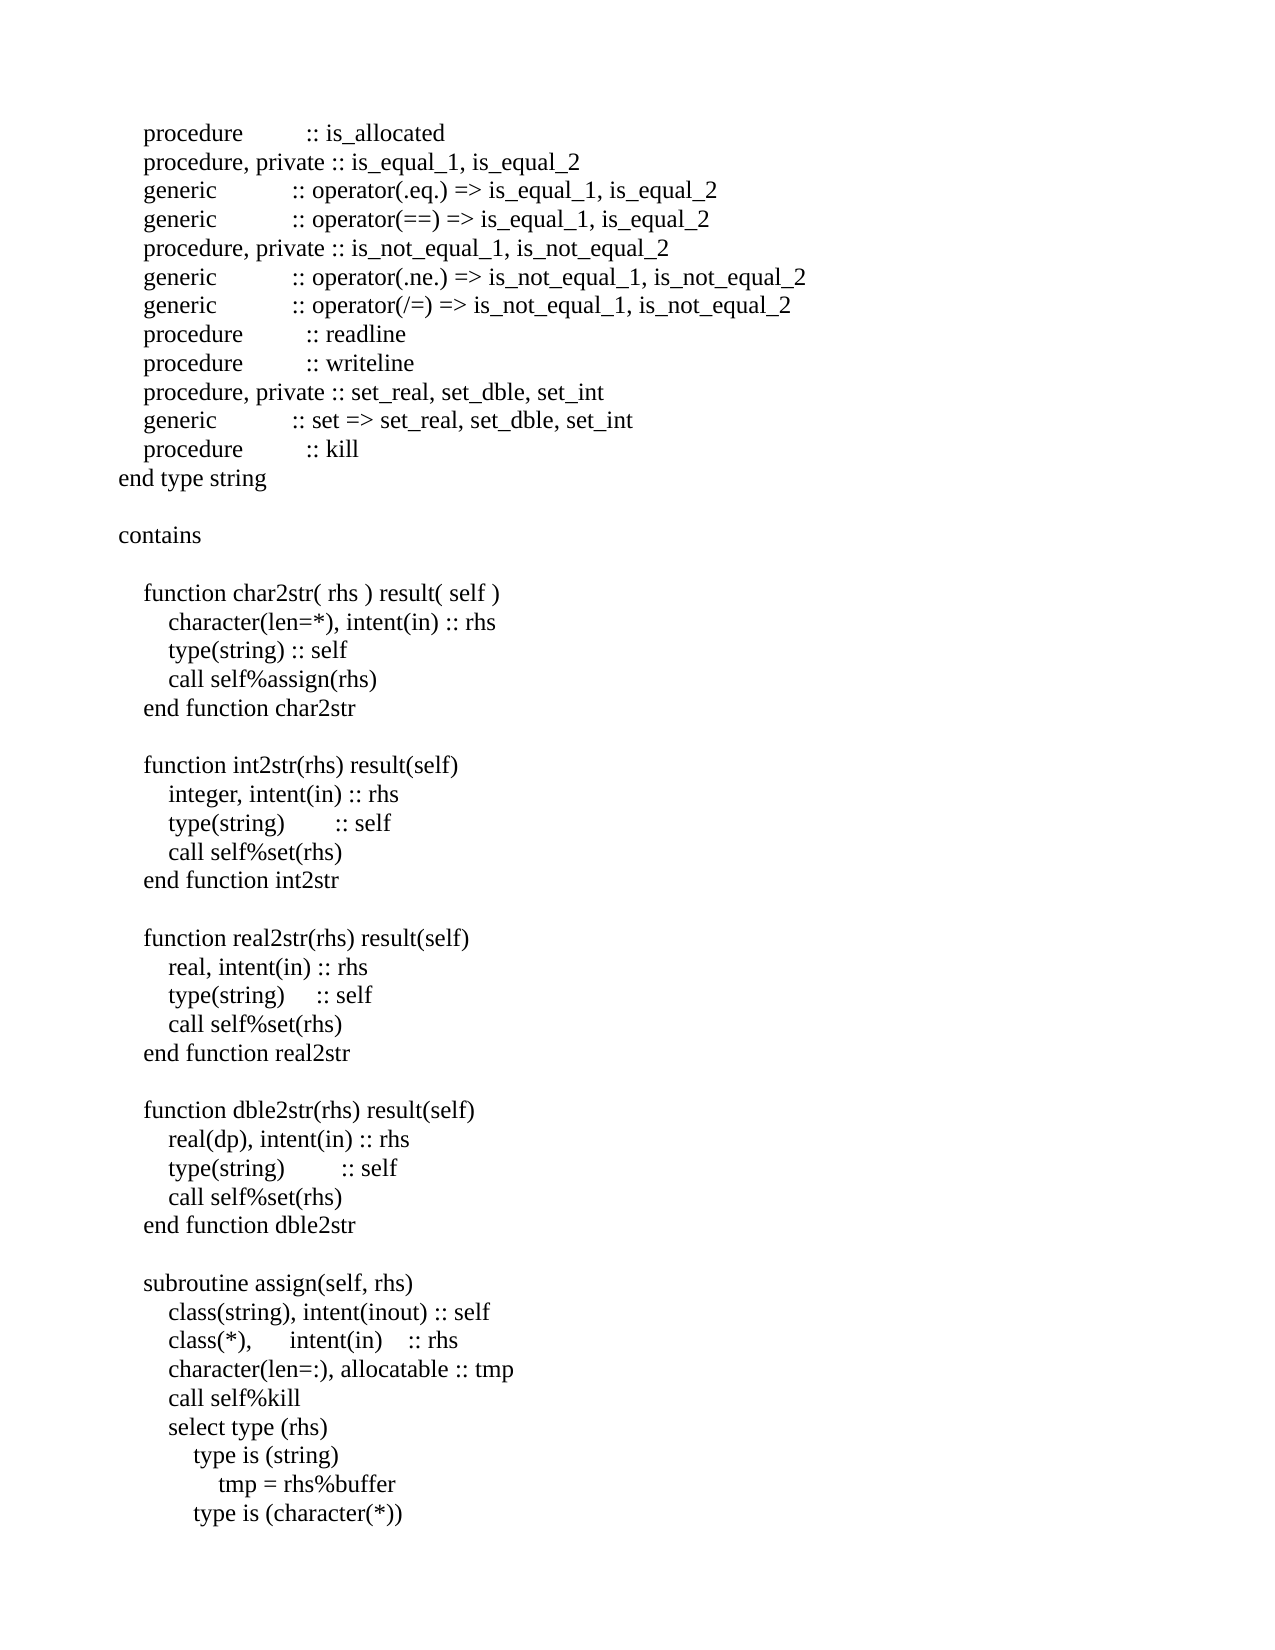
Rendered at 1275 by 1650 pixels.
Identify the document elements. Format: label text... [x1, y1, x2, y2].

text generic :: operator(/=) => is_not_equal_1, is_not_equal_2 [118, 291, 1157, 319]
text function dble2str(rhs) result(self) [118, 1096, 1157, 1124]
text procedure :: is_allocated [118, 118, 1157, 147]
text generic :: operator(.ne.) => is_not_equal_1, is_not_equal_2 [118, 262, 1157, 291]
text generic :: set => set_real, set_dble, set_int [118, 406, 1157, 434]
text character(len=:), allocatable :: tmp [118, 1354, 1157, 1383]
text subroutine assign(self, rhs) [118, 1268, 1157, 1297]
text procedure :: readline [118, 319, 1157, 348]
text type is (string) [118, 1441, 1157, 1469]
text function int2str(rhs) result(self) [118, 751, 1157, 779]
text procedure :: kill [118, 434, 1157, 463]
text function char2str( rhs ) result( self ) [118, 578, 1157, 607]
text contains [118, 521, 1157, 549]
text end function dble2str [118, 1211, 1157, 1239]
text type is (character(*)) [118, 1498, 1157, 1527]
text call self%kill [118, 1383, 1157, 1412]
text call self%set(rhs) [118, 1182, 1157, 1211]
text end function int2str [118, 866, 1157, 894]
text end function char2str [118, 693, 1157, 722]
text type(string) :: self [118, 1153, 1157, 1182]
text call self%set(rhs) [118, 1009, 1157, 1038]
text type(string) :: self [118, 808, 1157, 837]
text real, intent(in) :: rhs [118, 952, 1157, 981]
text function real2str(rhs) result(self) [118, 923, 1157, 952]
text procedure, private :: is_equal_1, is_equal_2 [118, 147, 1157, 176]
text type(string) :: self [118, 981, 1157, 1009]
text end type string [118, 463, 1157, 492]
text procedure :: writeline [118, 348, 1157, 377]
text character(len=*), intent(in) :: rhs [118, 607, 1157, 636]
text end function real2str [118, 1038, 1157, 1067]
text real(dp), intent(in) :: rhs [118, 1124, 1157, 1153]
text call self%assign(rhs) [118, 664, 1157, 693]
text procedure, private :: set_real, set_dble, set_int [118, 377, 1157, 406]
text call self%set(rhs) [118, 837, 1157, 866]
text class(string), intent(inout) :: self [118, 1297, 1157, 1326]
text class(*), intent(in) :: rhs [118, 1326, 1157, 1354]
text select type (rhs) [118, 1412, 1157, 1441]
text type(string) :: self [118, 636, 1157, 664]
text integer, intent(in) :: rhs [118, 779, 1157, 808]
text generic :: operator(==) => is_equal_1, is_equal_2 [118, 204, 1157, 233]
text procedure, private :: is_not_equal_1, is_not_equal_2 [118, 233, 1157, 262]
text tmp = rhs%buffer [118, 1469, 1157, 1498]
text generic :: operator(.eq.) => is_equal_1, is_equal_2 [118, 176, 1157, 204]
